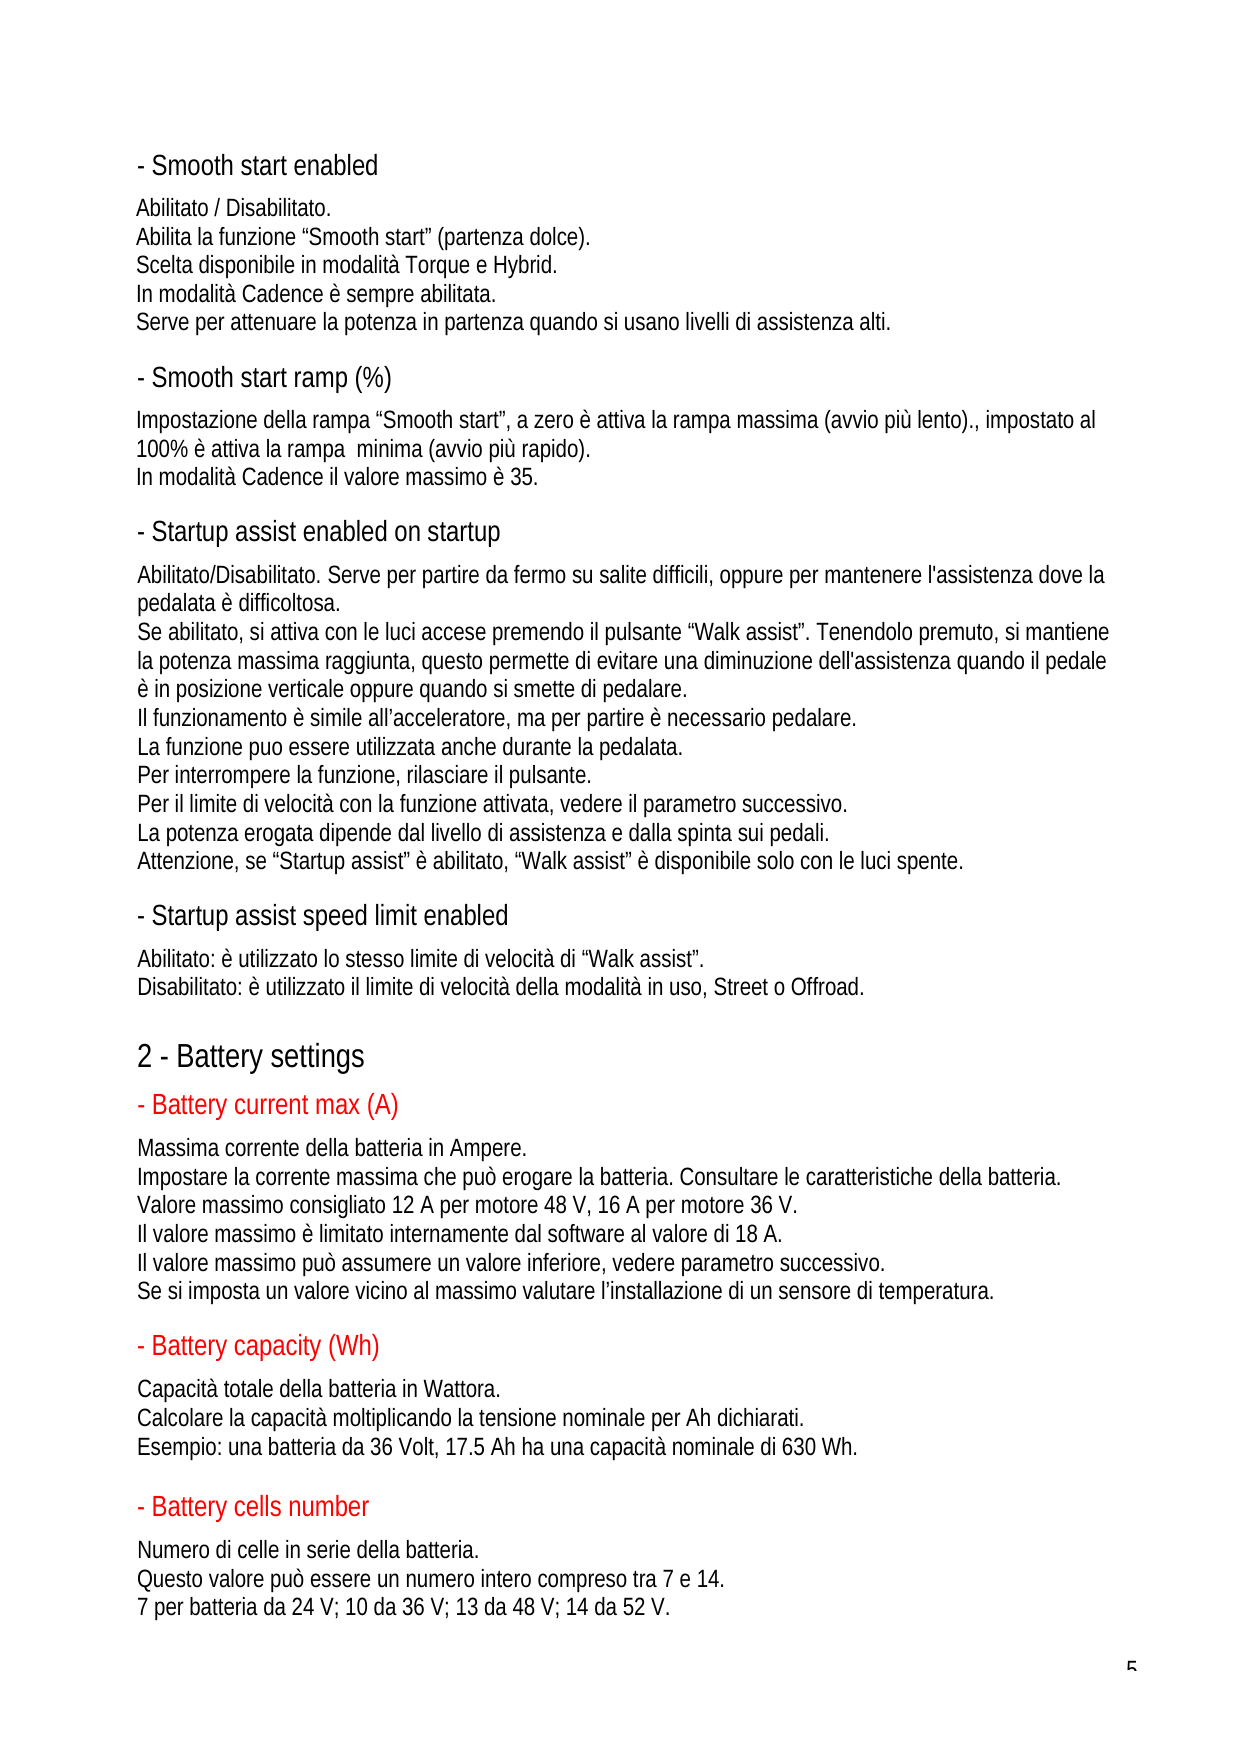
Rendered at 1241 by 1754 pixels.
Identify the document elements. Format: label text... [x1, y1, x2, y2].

text - Battery current max (A) [137, 1087, 1122, 1121]
text - Battery cells number [137, 1489, 1122, 1522]
text 7 per batteria da 24 V; 10 da 36 V; 13 da 48 V; 14 da 52 V. [137, 1592, 1122, 1621]
text - Startup assist enabled on startup [137, 514, 1122, 548]
subtitle In modalità Cadence è sempre abilitata. [136, 279, 1122, 307]
text Impostare la corrente massima che può erogare la batteria. Consultare le caratteristiche della batteria. [137, 1162, 1122, 1190]
subtitle Serve per attenuare la potenza in partenza quando si usano livelli di assistenza alti. [136, 307, 1122, 336]
subtitle Abilitato: è utilizzato lo stesso limite di velocità di “Walk assist”. [137, 944, 1122, 972]
subtitle Abilitato / Disabilitato. [136, 193, 1122, 221]
text - Battery capacity (Wh) [137, 1328, 1122, 1362]
subtitle In modalità Cadence il valore massimo è 35. [136, 462, 1122, 491]
text Valore massimo consigliato 12 A per motore 48 V, 16 A per motore 36 V. [137, 1190, 1122, 1219]
subtitle Scelta disponibile in modalità Torque e Hybrid. [136, 250, 1122, 279]
subtitle 2 - Battery settings [137, 1036, 1122, 1074]
text Calcolare la capacità moltiplicando la tensione nominale per Ah dichiarati. [137, 1403, 1122, 1432]
subtitle Disabilitato: è utilizzato il limite di velocità della modalità in uso, Street o Offroad. [137, 972, 1122, 1001]
subtitle Impostazione della rampa “Smooth start”, a zero è attiva la rampa massima (avvio più lento)., impostato al 100% è attiva la rampa minima (avvio più rapido). [136, 405, 1122, 462]
text Per interrompere la funzione, rilasciare il pulsante. [137, 760, 1122, 789]
text Questo valore può essere un numero intero compreso tra 7 e 14. [137, 1564, 1122, 1592]
text Per il limite di velocità con la funzione attivata, vedere il parametro successivo. [137, 789, 1122, 817]
text Il valore massimo può assumere un valore inferiore, vedere parametro successivo. [137, 1248, 1122, 1276]
text Abilitato/Disabilitato. Serve per partire da fermo su salite difficili, oppure per mantenere l'assistenza dove la pedalata è difficoltosa. [137, 560, 1122, 617]
text Capacità totale della batteria in Wattora. [137, 1374, 1122, 1403]
subtitle Abilita la funzione “Smooth start” (partenza dolce). [136, 221, 1122, 250]
text La funzione puo essere utilizzata anche durante la pedalata. [137, 732, 1122, 760]
text La potenza erogata dipende dal livello di assistenza e dalla spinta sui pedali. [137, 817, 1122, 846]
text Esempio: una batteria da 36 Volt, 17.5 Ah ha una capacità nominale di 630 Wh. [137, 1432, 1122, 1460]
text Massima corrente della batteria in Ampere. [137, 1133, 1122, 1162]
text Se si imposta un valore vicino al massimo valutare l’installazione di un sensore di temperatura. [137, 1276, 1122, 1305]
text Se abilitato, si attiva con le luci accese premendo il pulsante “Walk assist”. Tenendolo premuto, si mantiene la potenza massima raggiunta, questo permette di evitare una diminuzione dell'assistenza quando il pedale è in posizione verticale oppure quando si smette di pedalare. [137, 617, 1122, 703]
text - Smooth start enabled [137, 148, 1122, 181]
text Il valore massimo è limitato internamente dal software al valore di 18 A. [137, 1219, 1122, 1248]
text Il funzionamento è simile all’acceleratore, ma per partire è necessario pedalare. [137, 703, 1122, 732]
subtitle Attenzione, se “Startup assist” è abilitato, “Walk assist” è disponibile solo con le luci spente. [137, 846, 1122, 875]
text - Smooth start ramp (%) [137, 360, 1122, 393]
text Numero di celle in serie della batteria. [137, 1535, 1122, 1564]
text - Startup assist speed limit enabled [137, 898, 1122, 932]
